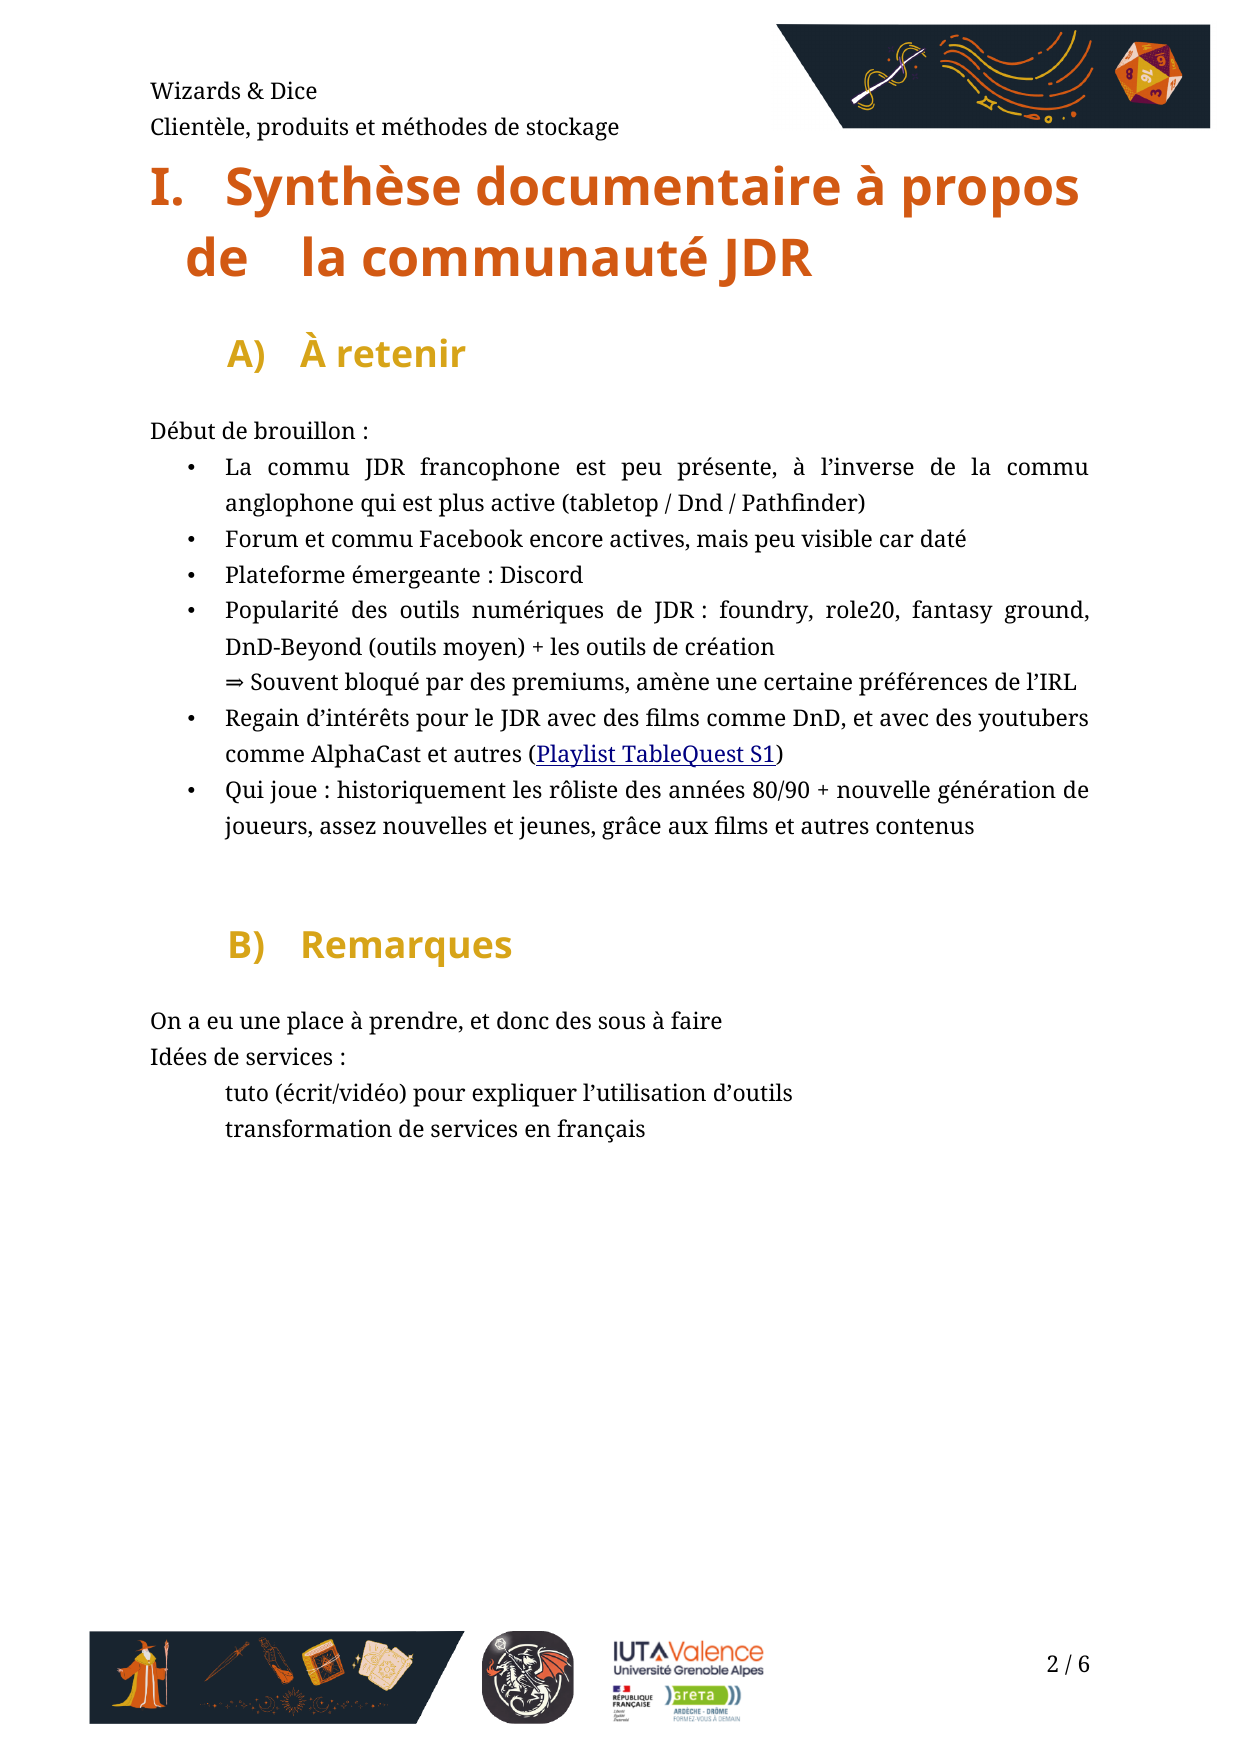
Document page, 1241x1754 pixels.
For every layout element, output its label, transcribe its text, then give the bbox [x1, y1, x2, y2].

text Idées de services : [150, 1041, 1090, 1072]
picture [81, 1620, 788, 1733]
subtitle À retenir [227, 328, 1090, 379]
text tuto (écrit/vidéo) pour expliquer l’utilisation d’outils [225, 1077, 1090, 1108]
subtitle Synthèse documentaire à propos de la communauté JDR [150, 150, 1090, 292]
text Début de brouillon : [150, 415, 1090, 446]
list Qui joue : historiquement les rôliste des années 80/90 + nouvelle génération de joueurs, assez nouvelles et jeunes, grâce aux films et autres contenus [187, 774, 1090, 841]
picture [771, 21, 1218, 131]
list Regain d’intérêts pour le JDR avec des films comme DnD, et avec des youtubers comme AlphaCast et autres (Playlist TableQuest S1) [187, 702, 1090, 769]
list Forum et commu Facebook encore actives, mais peu visible car daté [187, 523, 1090, 554]
text On a eu une place à prendre, et donc des sous à faire [150, 1005, 1090, 1036]
subtitle Remarques [227, 918, 1090, 969]
list Popularité des outils numériques de JDR : foundry, role20, fantasy ground, DnD-Beyond (outils moyen) + les outils de création [187, 594, 1090, 662]
list La commu JDR francophone est peu présente, à l’inverse de la commu anglophone qui est plus active (tabletop / Dnd / Pathfinder) [187, 451, 1090, 518]
list ⇒ Souvent bloqué par des premiums, amène une certaine préférences de l’IRL [187, 666, 1090, 698]
text transformation de services en français [225, 1113, 1090, 1144]
list Plateforme émergeante : Discord [187, 558, 1090, 590]
